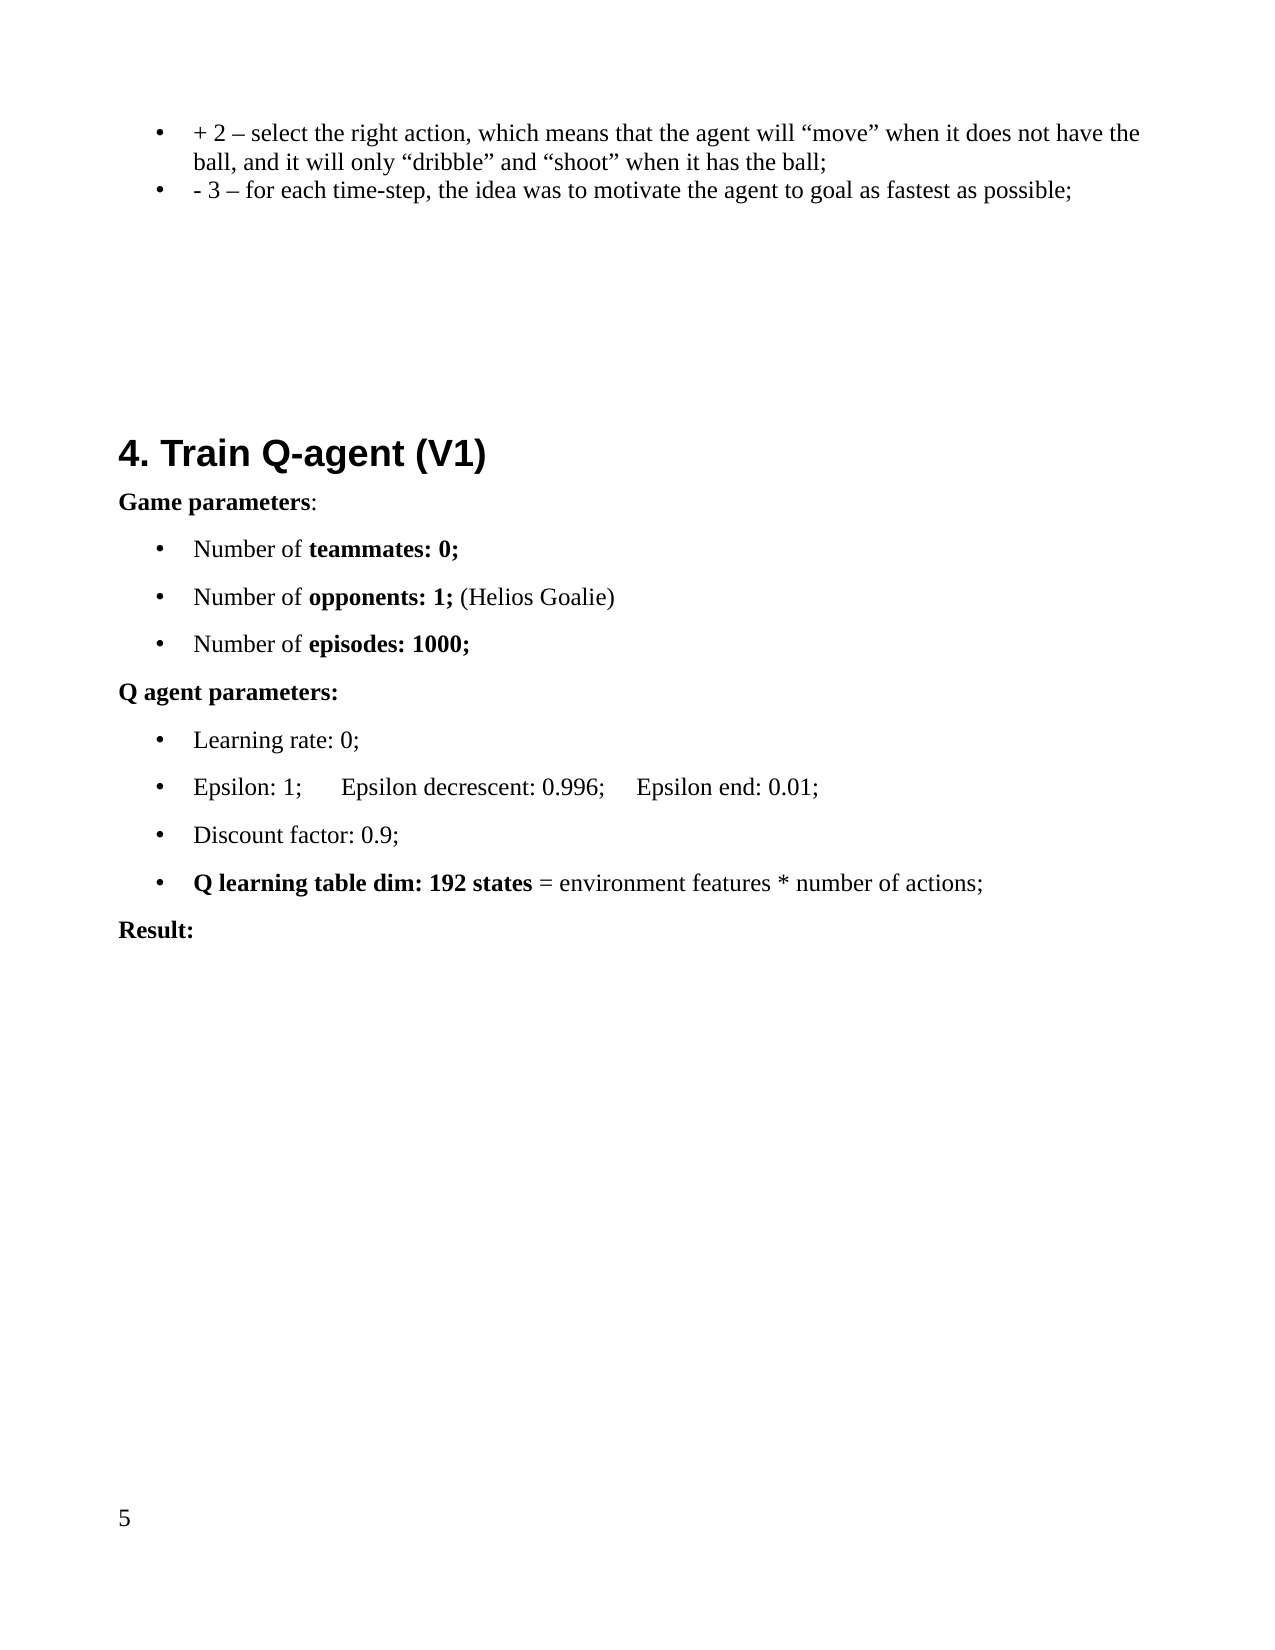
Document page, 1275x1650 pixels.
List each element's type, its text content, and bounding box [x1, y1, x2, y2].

list - 3 – for each time-step, the idea was to motivate the agent to goal as fastest as possible; [156, 176, 1157, 204]
list Number of teammates: 0; [156, 534, 1157, 563]
list Learning rate: 0; [156, 725, 1157, 753]
subtitle 4. Train Q-agent (V1) [118, 431, 1157, 474]
list Q learning table dim: 192 states = environment features * number of actions; [156, 868, 1157, 896]
list Number of episodes: 1000; [156, 629, 1157, 658]
list Discount factor: 0.9; [156, 820, 1157, 849]
list Epsilon: 1; Epsilon decrescent: 0.996; Epsilon end: 0.01; [156, 772, 1157, 801]
list Number of opponents: 1; (Helios Goalie) [156, 582, 1157, 611]
text Result: [118, 915, 1157, 944]
text Q agent parameters: [118, 677, 1157, 706]
text Game parameters: [118, 487, 1157, 516]
list + 2 – select the right action, which means that the agent will “move” when it does not have the ball, and it will only “dribble” and “shoot” when it has the ball; [156, 118, 1157, 176]
